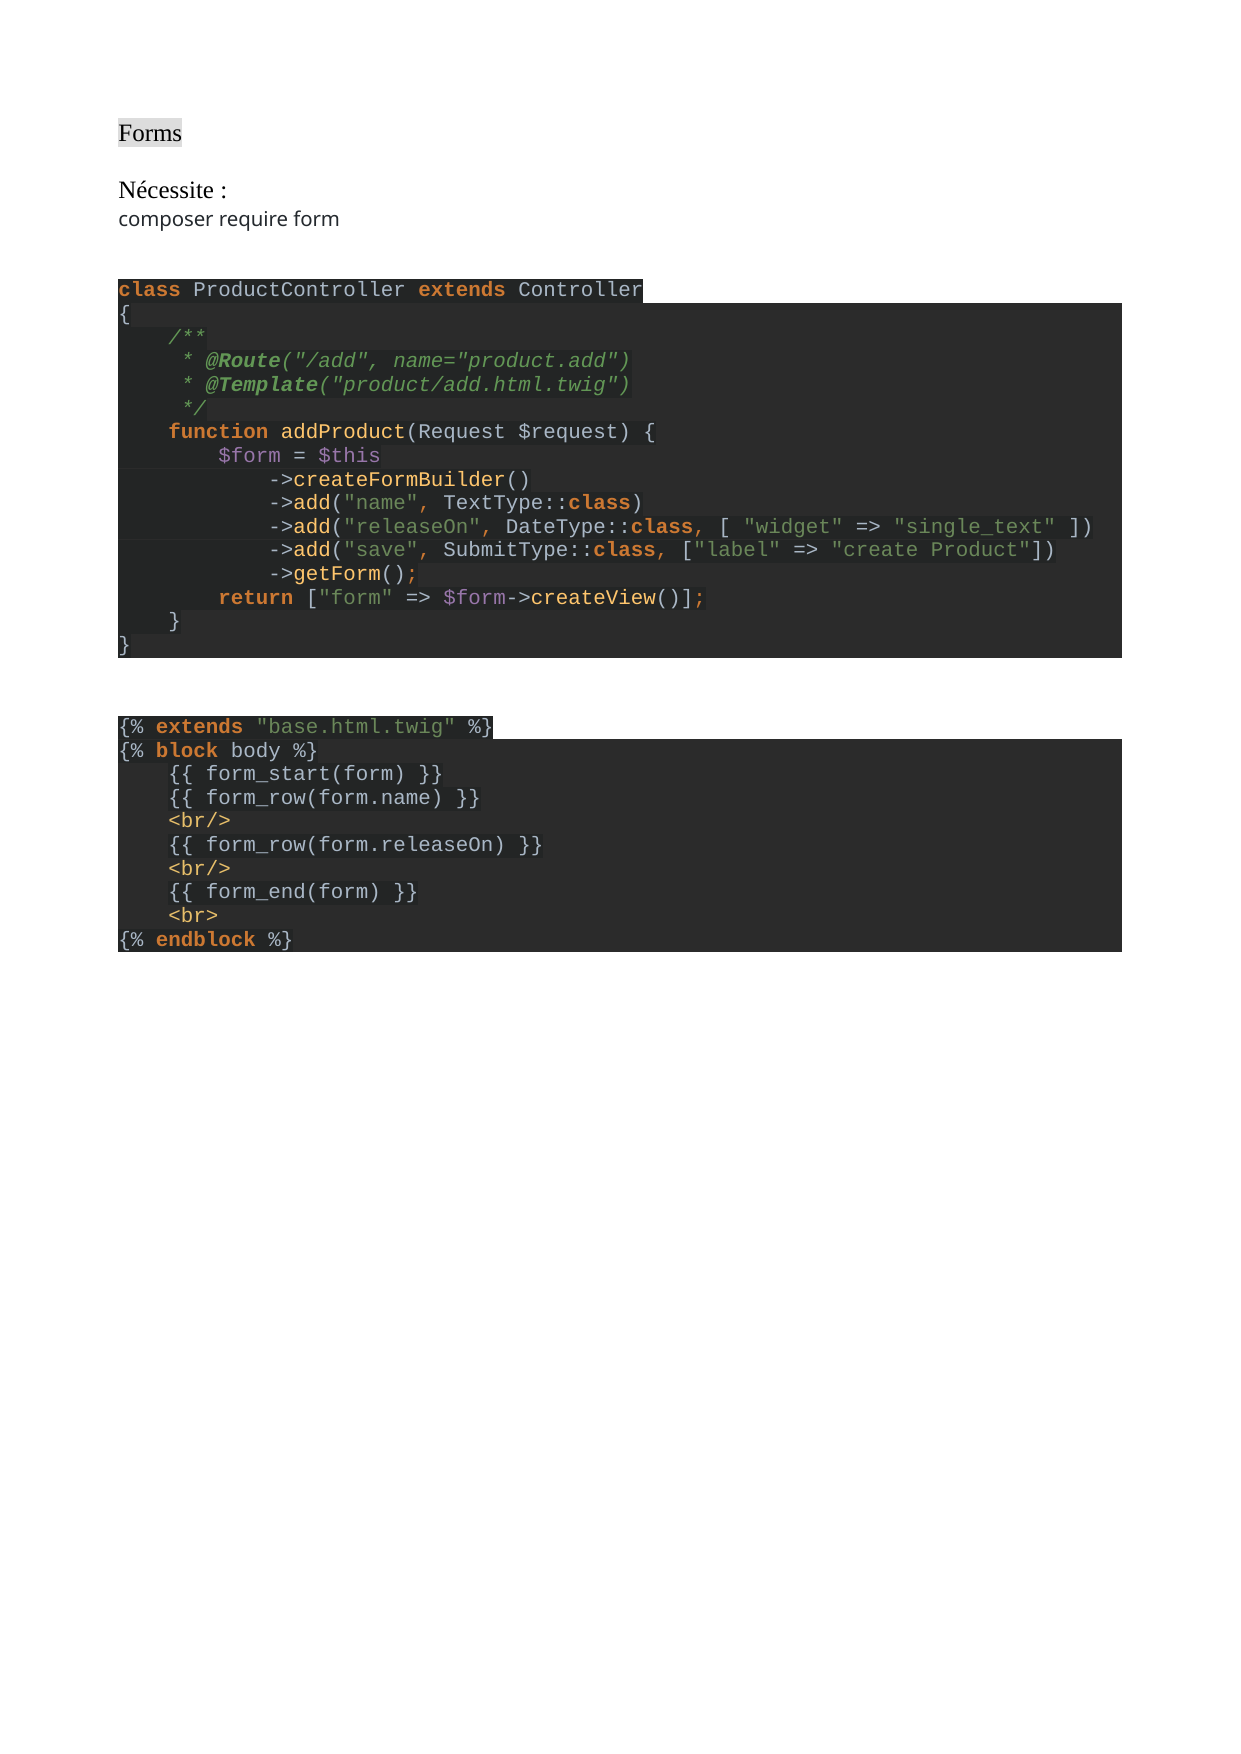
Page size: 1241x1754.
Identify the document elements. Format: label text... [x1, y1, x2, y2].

text $form = $this [118, 445, 1122, 468]
text /** [118, 327, 1122, 350]
text {% block body %} [118, 739, 1122, 763]
text * @Route("/add", name="product.add") [118, 350, 1122, 374]
text return ["form" => $form->createView()]; [118, 587, 1122, 610]
text {% extends "base.html.twig" %} [118, 716, 1122, 739]
text {{ form_start(form) }} [118, 763, 1122, 787]
text composer require form [118, 204, 1122, 232]
text <br/> [118, 858, 1122, 881]
text {{ form_row(form.name) }} [118, 787, 1122, 811]
text } [118, 634, 1122, 658]
text function addProduct(Request $request) { [118, 421, 1122, 445]
text ->add("releaseOn", DateType::class, [ "widget" => "single_text" ]) [118, 516, 1122, 539]
text ->getForm(); [118, 563, 1122, 587]
text <br/> [118, 811, 1122, 834]
text class ProductController extends Controller [118, 279, 1122, 303]
text ->createFormBuilder() [118, 468, 1122, 492]
text */ [118, 398, 1122, 421]
text {{ form_end(form) }} [118, 881, 1122, 905]
text Nécessite : [118, 176, 1122, 204]
text } [118, 610, 1122, 634]
text Forms [118, 118, 1122, 147]
text ->add("name", TextType::class) [118, 492, 1122, 516]
text {% endblock %} [118, 929, 1122, 952]
text <br> [118, 905, 1122, 929]
text * @Template("product/add.html.twig") [118, 374, 1122, 398]
text {{ form_row(form.releaseOn) }} [118, 834, 1122, 858]
text { [118, 303, 1122, 327]
text ->add("save", SubmitType::class, ["label" => "create Product"]) [118, 539, 1122, 563]
